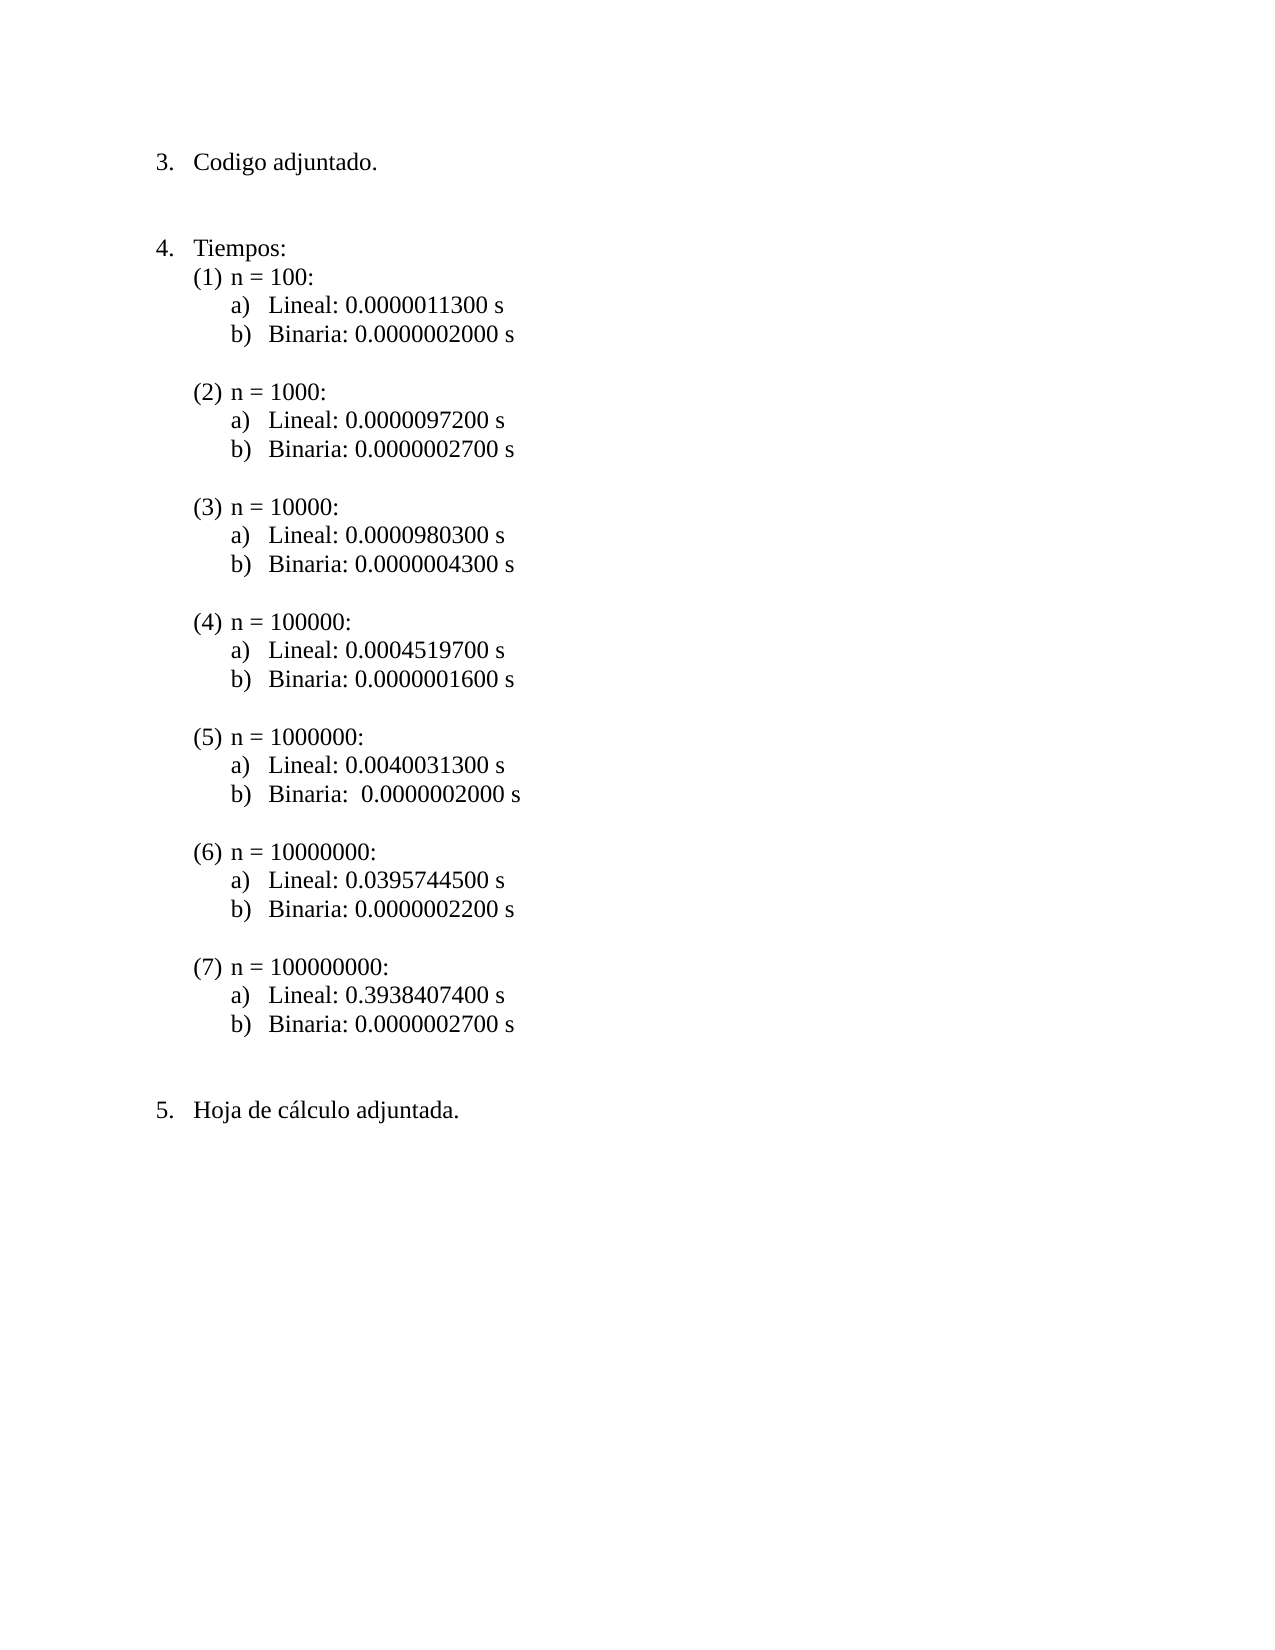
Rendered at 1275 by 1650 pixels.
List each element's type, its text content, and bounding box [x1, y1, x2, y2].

list Hoja de cálculo adjuntada. [156, 1096, 1157, 1187]
list Binaria: 0.0000002000 s [231, 319, 1157, 348]
list Codigo adjuntado. [156, 147, 1157, 176]
list n = 100000000: [193, 952, 1157, 981]
list Binaria: 0.0000002700 s [231, 1009, 1157, 1038]
list Binaria: 0.0000004300 s [231, 549, 1157, 578]
list n = 10000: [193, 492, 1157, 521]
list Lineal: 0.3938407400 s [231, 981, 1157, 1009]
list Tiempos: [156, 233, 1157, 262]
list Lineal: 0.0000011300 s [231, 291, 1157, 319]
list Binaria: 0.0000002200 s [231, 894, 1157, 923]
list n = 1000: [193, 377, 1157, 406]
list Lineal: 0.0040031300 s [231, 751, 1157, 779]
list n = 100: [193, 262, 1157, 291]
list Lineal: 0.0004519700 s [231, 636, 1157, 664]
list n = 10000000: [193, 837, 1157, 866]
list Lineal: 0.0000097200 s [231, 406, 1157, 434]
list Lineal: 0.0000980300 s [231, 521, 1157, 549]
list n = 1000000: [193, 722, 1157, 751]
list n = 100000: [193, 607, 1157, 636]
list Binaria: 0.0000001600 s [231, 664, 1157, 693]
list Lineal: 0.0395744500 s [231, 866, 1157, 894]
list Binaria: 0.0000002700 s [231, 434, 1157, 463]
list Binaria: 0.0000002000 s [231, 779, 1157, 808]
